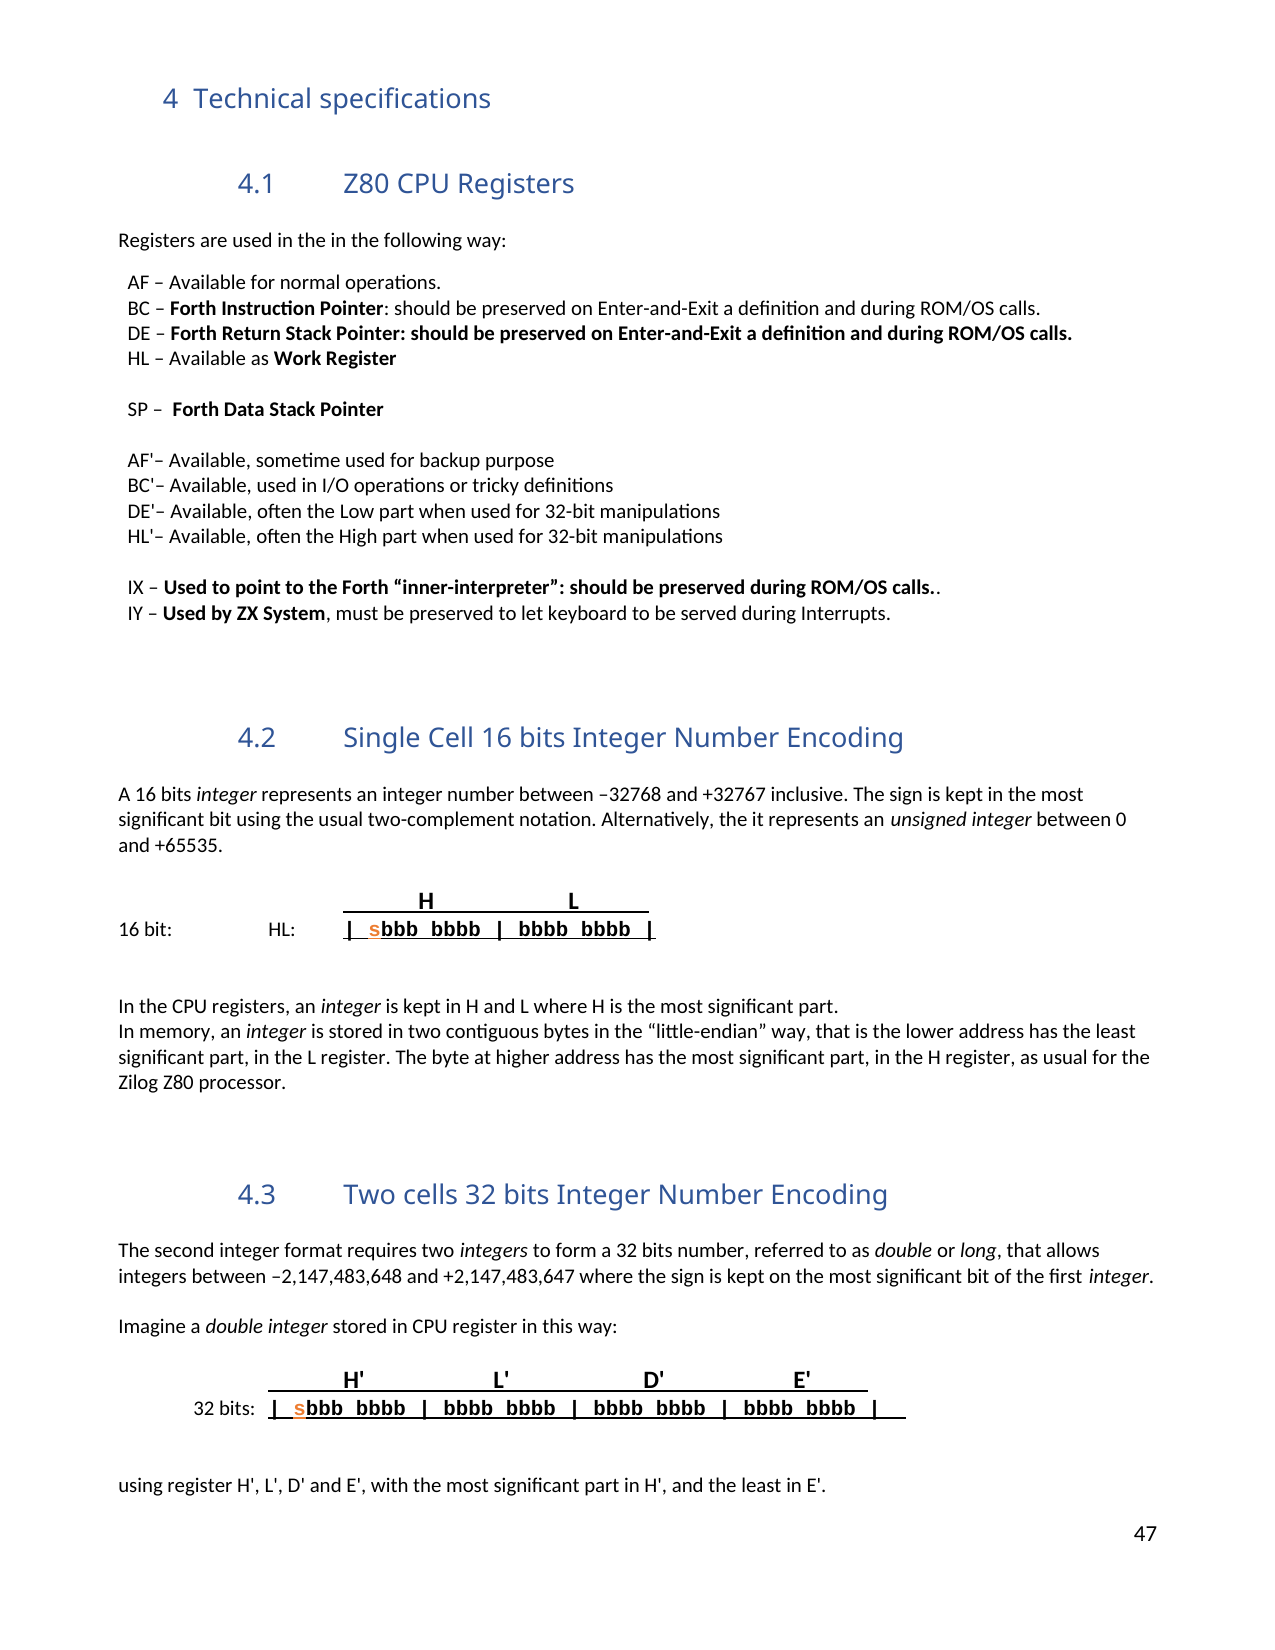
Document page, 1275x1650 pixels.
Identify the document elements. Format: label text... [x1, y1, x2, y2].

text IX – Used to point to the Forth “inner-interpreter”: should be preserved during ROM/OS calls.. [118, 574, 1157, 600]
text H' L' D' E' [118, 1364, 1157, 1395]
text AF'– Available, sometime used for backup purpose [118, 447, 1157, 473]
text DE'– Available, often the Low part when used for 32-bit manipulations [118, 498, 1157, 523]
text In memory, an integer is stored in two contiguous bytes in the “little-endian” way, that is the lower address has the least significant part, in the L register. The byte at higher address has the most significant part, in the H register, as usual for the [118, 1018, 1157, 1069]
text SP – Forth Data Stack Pointer [118, 371, 1157, 422]
text In the CPU registers, an integer is kept in H and L where H is the most significant part. [118, 993, 1157, 1018]
text The second integer format requires two integers to form a 32 bits number, referred to as double or long, that allows integers between –2,147,483,648 and +2,147,483,647 where the sign is kept on the most significant bit of the first integer. [118, 1212, 1157, 1288]
text 32 bits: | sbbb bbbb | bbbb bbbb | bbbb bbbb | bbbb bbbb | [118, 1395, 1157, 1421]
text AF – Available for normal operations. [118, 269, 1157, 295]
subtitle Single Cell 16 bits Integer Number Encoding [231, 719, 1157, 756]
text 16 bit: HL: | sbbb bbbb | bbbb bbbb | [118, 916, 1157, 942]
text DE – Forth Return Stack Pointer: should be preserved on Enter-and-Exit a definition and during ROM/OS calls. [118, 320, 1157, 346]
subtitle Z80 CPU Registers [231, 165, 1157, 202]
text Zilog Z80 processor. [118, 1069, 1157, 1095]
subtitle Technical specifications [156, 79, 1157, 116]
text Imagine a double integer stored in CPU register in this way: [118, 1314, 1157, 1339]
text HL – Available as Work Register [118, 346, 1157, 371]
text using register H', L', D' and E', with the most significant part in H', and the least in E'. [118, 1472, 1157, 1498]
text Registers are used in the in the following way: [118, 202, 1157, 253]
subtitle Two cells 32 bits Integer Number Encoding [231, 1175, 1157, 1212]
text IY – Used by ZX System, must be preserved to let keyboard to be served during Interrupts. [118, 600, 1157, 625]
text HL'– Available, often the High part when used for 32-bit manipulations [118, 523, 1157, 549]
text BC'– Available, used in I/O operations or tricky definitions [118, 473, 1157, 498]
text A 16 bits integer represents an integer number between –32768 and +32767 inclusive. The sign is kept in the most significant bit using the usual two-complement notation. Alternatively, the it represents an unsigned integer between 0 and +65535. [118, 756, 1157, 857]
text H L [118, 885, 1157, 916]
text BC – Forth Instruction Pointer: should be preserved on Enter-and-Exit a definition and during ROM/OS calls. [118, 295, 1157, 320]
